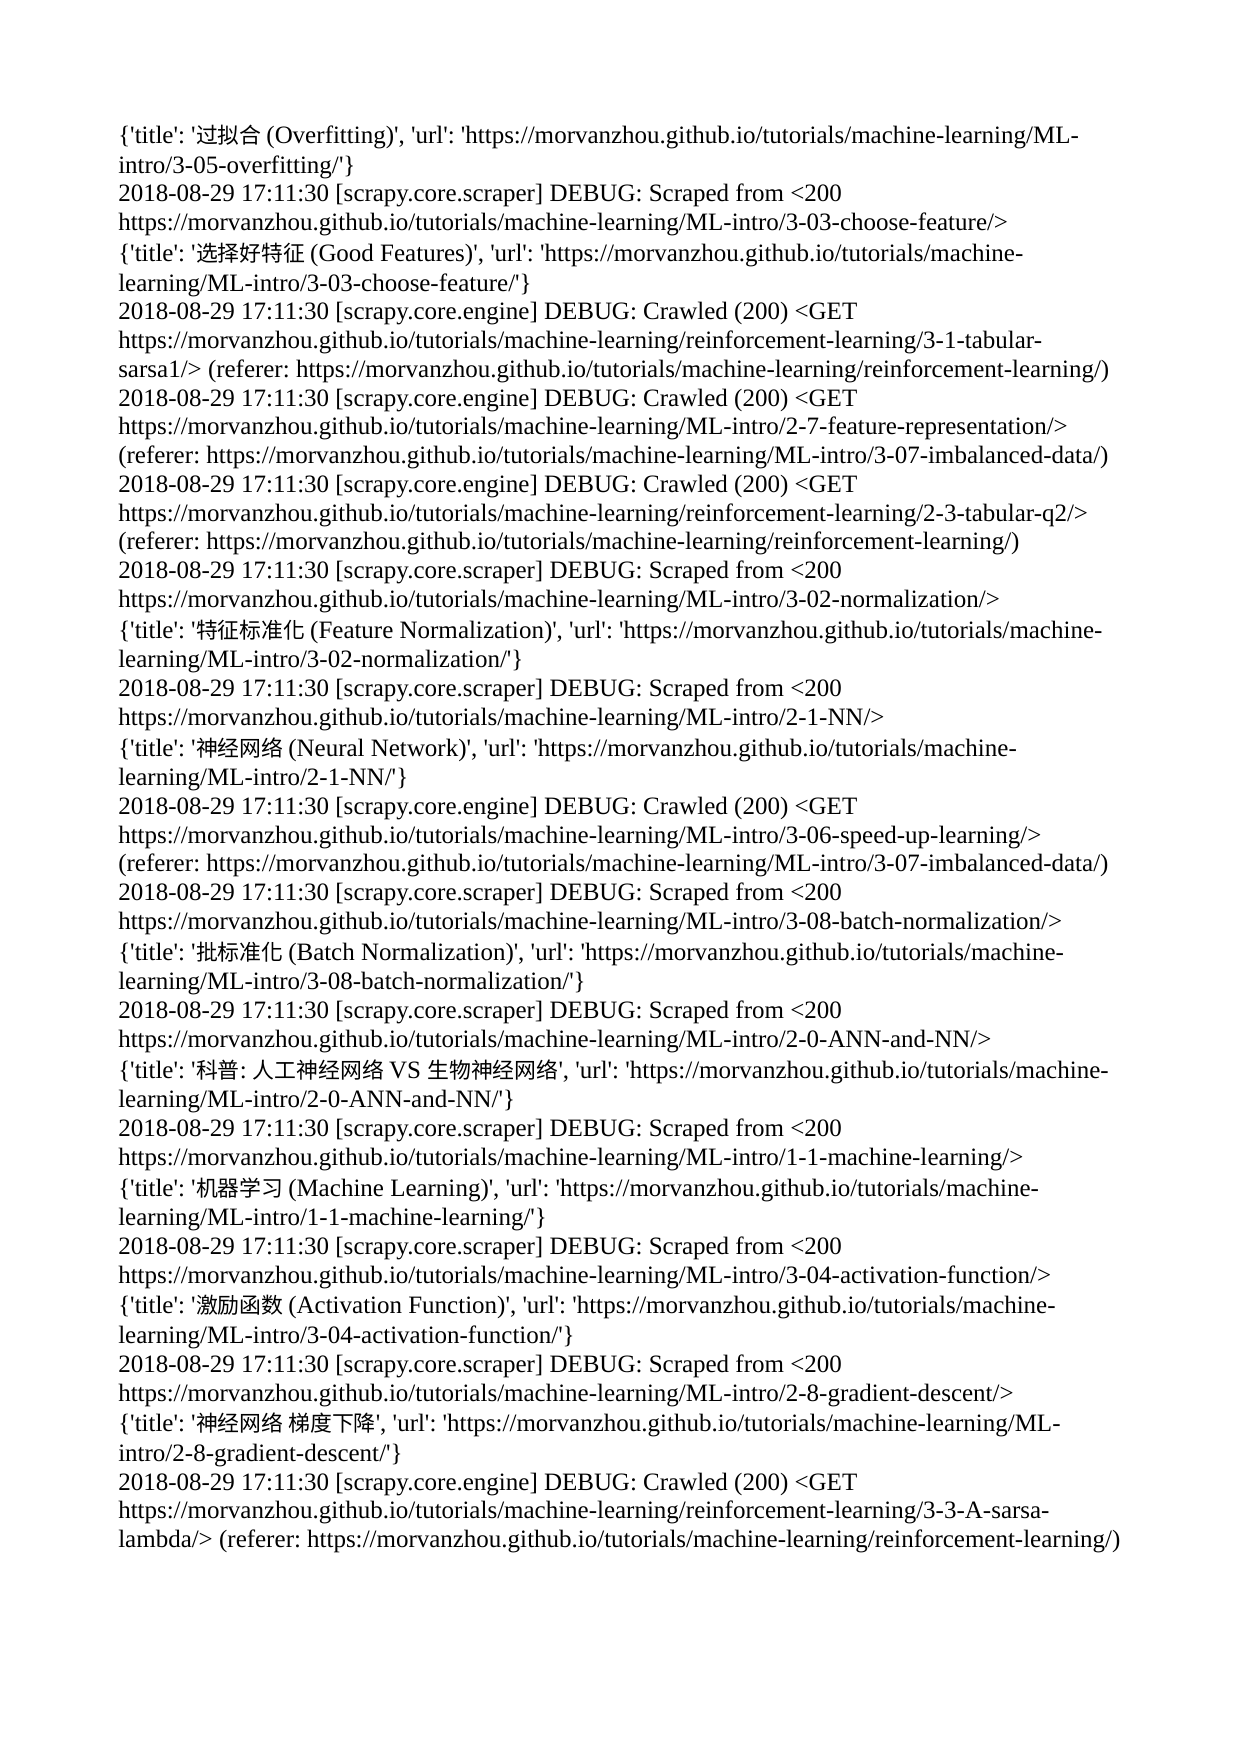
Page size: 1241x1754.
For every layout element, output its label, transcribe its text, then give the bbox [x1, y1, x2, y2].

text {'title': '神经网络 梯度下降', 'url': 'https://morvanzhou.github.io/tutorials/machine-learning/ML-intro/2-8-gradient-descent/'} [118, 1406, 1122, 1467]
text 2018-08-29 17:11:30 [scrapy.core.engine] DEBUG: Crawled (200) <GET https://morvanzhou.github.io/tutorials/machine-learning/ML-intro/2-7-feature-representation/> (referer: https://morvanzhou.github.io/tutorials/machine-learning/ML-intro/3-07-imbalanced-data/) [118, 383, 1122, 469]
text 2018-08-29 17:11:30 [scrapy.core.scraper] DEBUG: Scraped from <200 https://morvanzhou.github.io/tutorials/machine-learning/ML-intro/3-08-batch-normalization/> [118, 877, 1122, 935]
text {'title': '批标准化 (Batch Normalization)', 'url': 'https://morvanzhou.github.io/tutorials/machine-learning/ML-intro/3-08-batch-normalization/'} [118, 935, 1122, 995]
text 2018-08-29 17:11:30 [scrapy.core.engine] DEBUG: Crawled (200) <GET https://morvanzhou.github.io/tutorials/machine-learning/reinforcement-learning/3-3-A-sarsa-lambda/> (referer: https://morvanzhou.github.io/tutorials/machine-learning/reinforcement-learning/) [118, 1467, 1122, 1553]
text 2018-08-29 17:11:30 [scrapy.core.scraper] DEBUG: Scraped from <200 https://morvanzhou.github.io/tutorials/machine-learning/ML-intro/3-03-choose-feature/> [118, 178, 1122, 236]
text 2018-08-29 17:11:30 [scrapy.core.scraper] DEBUG: Scraped from <200 https://morvanzhou.github.io/tutorials/machine-learning/ML-intro/3-02-normalization/> [118, 555, 1122, 613]
text 2018-08-29 17:11:30 [scrapy.core.scraper] DEBUG: Scraped from <200 https://morvanzhou.github.io/tutorials/machine-learning/ML-intro/1-1-machine-learning/> [118, 1113, 1122, 1171]
text {'title': '神经网络 (Neural Network)', 'url': 'https://morvanzhou.github.io/tutorials/machine-learning/ML-intro/2-1-NN/'} [118, 731, 1122, 791]
text 2018-08-29 17:11:30 [scrapy.core.engine] DEBUG: Crawled (200) <GET https://morvanzhou.github.io/tutorials/machine-learning/ML-intro/3-06-speed-up-learning/> (referer: https://morvanzhou.github.io/tutorials/machine-learning/ML-intro/3-07-imbalanced-data/) [118, 791, 1122, 877]
text 2018-08-29 17:11:30 [scrapy.core.engine] DEBUG: Crawled (200) <GET https://morvanzhou.github.io/tutorials/machine-learning/reinforcement-learning/2-3-tabular-q2/> (referer: https://morvanzhou.github.io/tutorials/machine-learning/reinforcement-learning/) [118, 469, 1122, 555]
text 2018-08-29 17:11:30 [scrapy.core.scraper] DEBUG: Scraped from <200 https://morvanzhou.github.io/tutorials/machine-learning/ML-intro/2-0-ANN-and-NN/> [118, 995, 1122, 1053]
text 2018-08-29 17:11:30 [scrapy.core.engine] DEBUG: Crawled (200) <GET https://morvanzhou.github.io/tutorials/machine-learning/reinforcement-learning/3-1-tabular-sarsa1/> (referer: https://morvanzhou.github.io/tutorials/machine-learning/reinforcement-learning/) [118, 296, 1122, 383]
text 2018-08-29 17:11:30 [scrapy.core.scraper] DEBUG: Scraped from <200 https://morvanzhou.github.io/tutorials/machine-learning/ML-intro/2-1-NN/> [118, 673, 1122, 731]
text 2018-08-29 17:11:30 [scrapy.core.scraper] DEBUG: Scraped from <200 https://morvanzhou.github.io/tutorials/machine-learning/ML-intro/2-8-gradient-descent/> [118, 1349, 1122, 1406]
text {'title': '选择好特征 (Good Features)', 'url': 'https://morvanzhou.github.io/tutorials/machine-learning/ML-intro/3-03-choose-feature/'} [118, 236, 1122, 296]
text {'title': '激励函数 (Activation Function)', 'url': 'https://morvanzhou.github.io/tutorials/machine-learning/ML-intro/3-04-activation-function/'} [118, 1288, 1122, 1349]
text {'title': '机器学习 (Machine Learning)', 'url': 'https://morvanzhou.github.io/tutorials/machine-learning/ML-intro/1-1-machine-learning/'} [118, 1171, 1122, 1231]
text {'title': '特征标准化 (Feature Normalization)', 'url': 'https://morvanzhou.github.io/tutorials/machine-learning/ML-intro/3-02-normalization/'} [118, 613, 1122, 673]
text 2018-08-29 17:11:30 [scrapy.core.scraper] DEBUG: Scraped from <200 https://morvanzhou.github.io/tutorials/machine-learning/ML-intro/3-04-activation-function/> [118, 1231, 1122, 1288]
text {'title': '科普: 人工神经网络 VS 生物神经网络', 'url': 'https://morvanzhou.github.io/tutorials/machine-learning/ML-intro/2-0-ANN-and-NN/'} [118, 1053, 1122, 1113]
text {'title': '过拟合 (Overfitting)', 'url': 'https://morvanzhou.github.io/tutorials/machine-learning/ML-intro/3-05-overfitting/'} [118, 118, 1122, 178]
